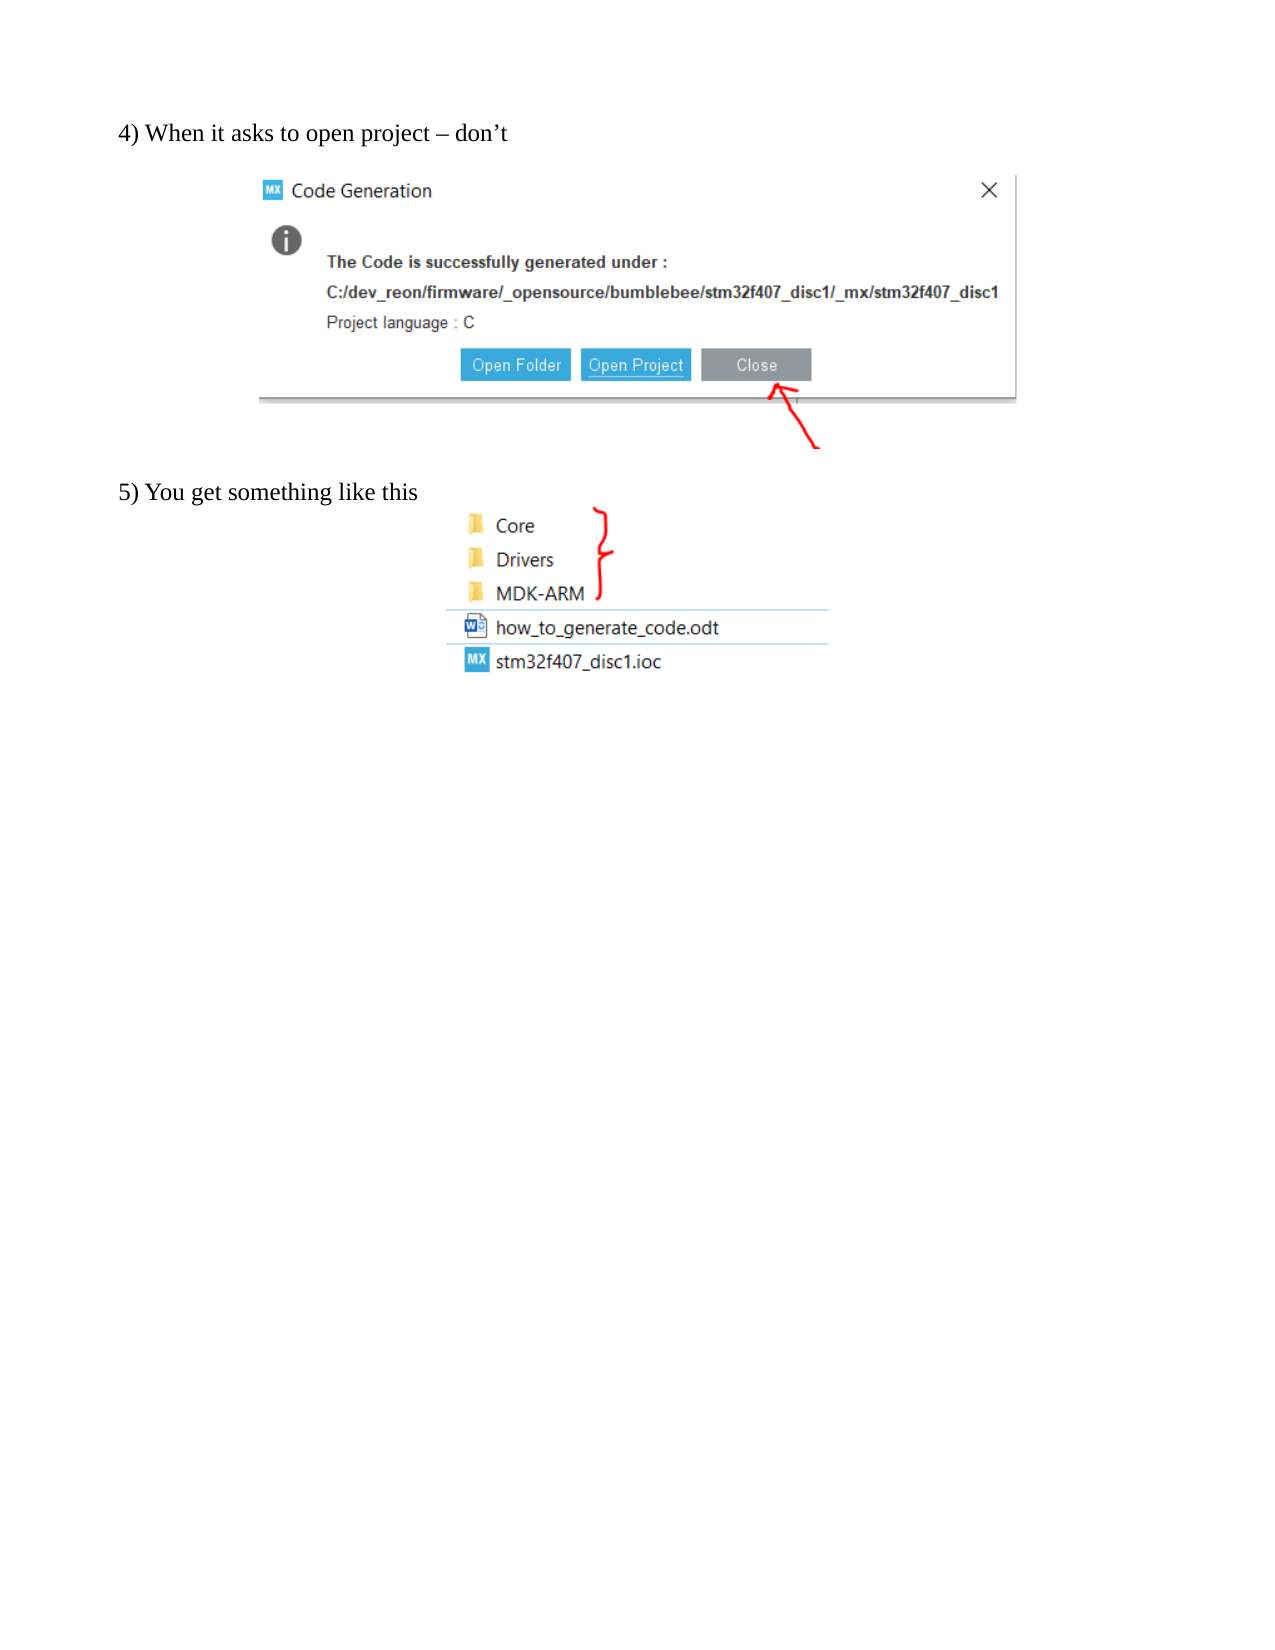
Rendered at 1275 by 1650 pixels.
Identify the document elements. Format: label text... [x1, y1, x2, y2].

picture [258, 175, 1017, 449]
text 5) You get something like this [118, 477, 1157, 506]
picture [446, 505, 829, 720]
text 4) When it asks to open project – don’t [118, 118, 1157, 147]
